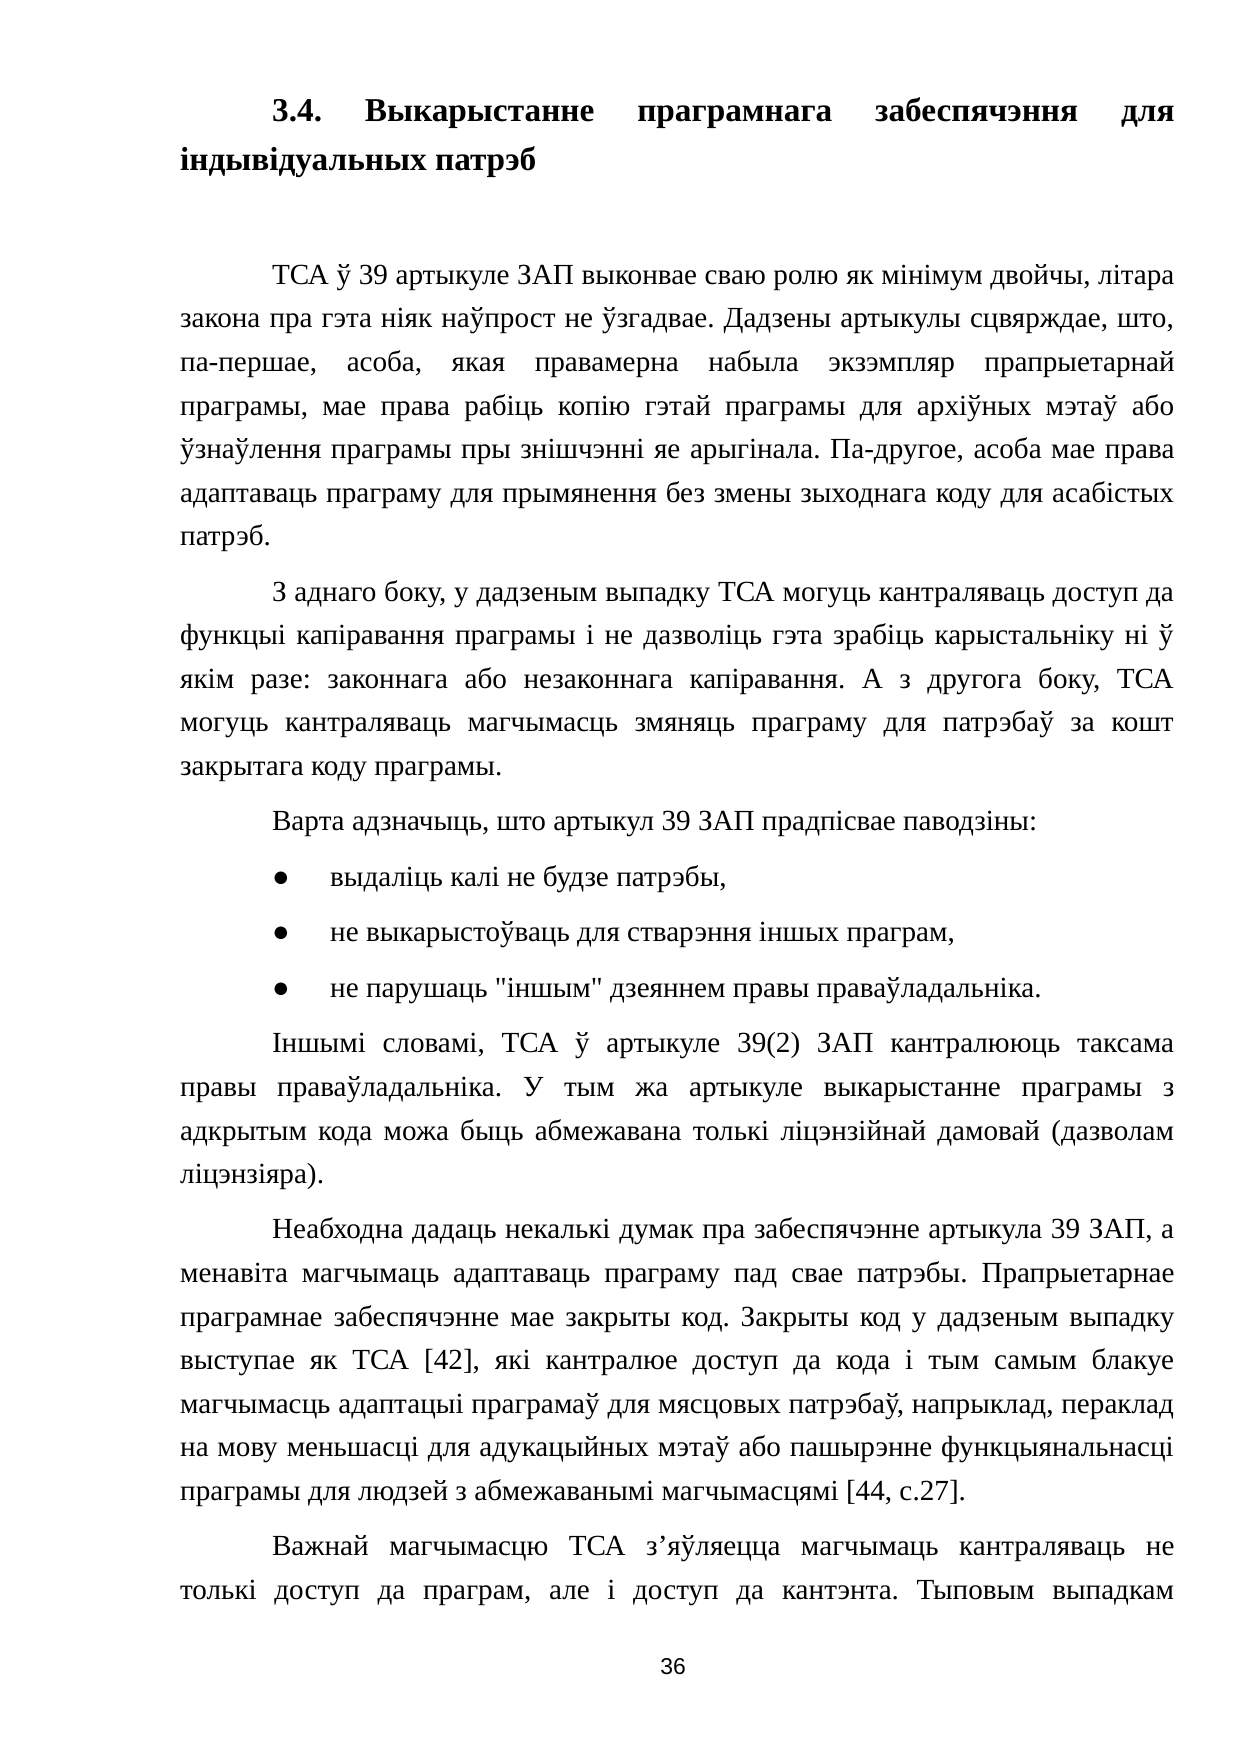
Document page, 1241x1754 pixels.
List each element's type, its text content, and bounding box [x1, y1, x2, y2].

text Варта адзначыць, што артыкул 39 ЗАП прадпісвае паводзіны: [180, 803, 1175, 837]
list выдаліць калі не будзе патрэбы, [255, 859, 1175, 892]
list не парушаць "іншым" дзеяннем правы праваўладальніка. [255, 970, 1175, 1003]
text Іншымі словамі, ТСА ў артыкуле 39(2) ЗАП кантралююць таксама правы праваўладальніка. У тым жа артыкуле выкарыстанне праграмы з адкрытым кода можа быць абмежавана толькі ліцэнзійнай дамовай (дазволам ліцэнзіяра). [180, 1026, 1175, 1190]
list не выкарыстоўваць для стварэння іншых праграм, [255, 914, 1175, 948]
text Важнай магчымасцю ТСА з’яўляецца магчымаць кантраляваць не толькі доступ да праграм, але і доступ да кантэнта. Тыповым выпадкам [180, 1528, 1175, 1606]
text Неабходна дадаць некалькі думак пра забеспячэнне артыкула 39 ЗАП, а менавіта магчымаць адаптаваць праграму пад свае патрэбы. Прапрыетарнае праграмнае забеспячэнне мае закрыты код. Закрыты код у дадзеным выпадку выступае як ТСА [42], які кантралюе доступ да кода і тым самым блакуе магчымасць адаптацыі праграмаў для мясцовых патрэбаў, напрыклад, пераклад на мову меньшасці для адукацыйных мэтаў або пашырэнне функцыянальнасці праграмы для людзей з абмежаванымі магчымасцямі [44, с.27]. [180, 1212, 1175, 1506]
subtitle 3.4. Выкарыстанне праграмнага забеспячэння для індывідуальных патрэб [180, 90, 1175, 178]
text З аднаго боку, у дадзеным выпадку ТСА могуць кантраляваць доступ да функцыі капіравання праграмы і не дазволіць гэта зрабіць карыстальніку ні ў якім разе: законнага або незаконнага капіравання. А з другога боку, ТСА могуць кантраляваць магчымасць змяняць праграму для патрэбаў за кошт закрытага коду праграмы. [180, 574, 1175, 781]
text ТСА ў 39 артыкуле ЗАП выконвае сваю ролю як мінімум двойчы, літара закона пра гэта ніяк наўпрост не ўзгадвае. Дадзены артыкулы сцвярждае, што, па-першае, асоба, якая правамерна набыла экзэмпляр прапрыетарнай праграмы, мае права рабіць копію гэтай праграмы для архіўных мэтаў або ўзнаўлення праграмы пры знішчэнні яе арыгінала. Па-другое, асоба мае права адаптаваць праграму для прымянення без змены зыходнага коду для асабістых патрэб. [180, 257, 1175, 552]
